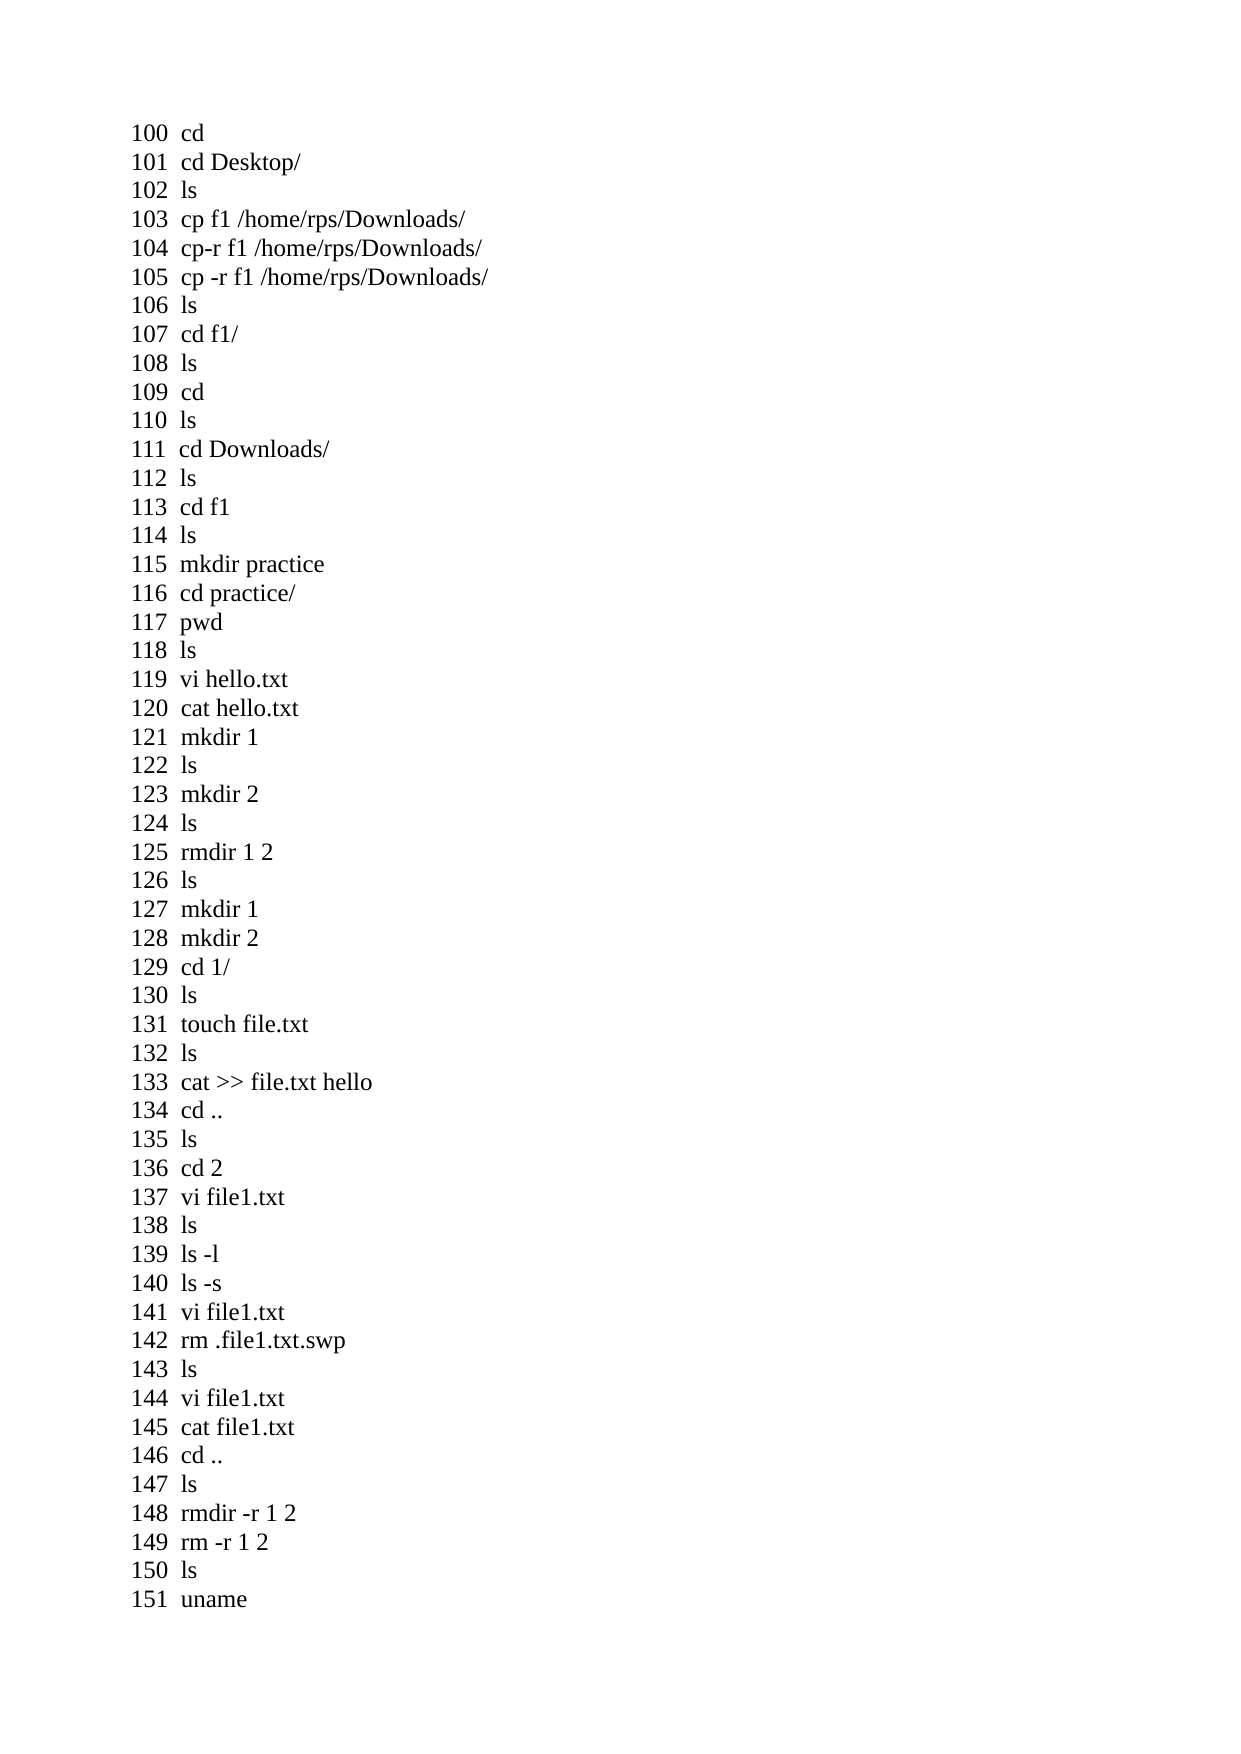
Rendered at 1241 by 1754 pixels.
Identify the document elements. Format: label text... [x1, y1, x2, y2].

text 125 rmdir 1 2 [118, 837, 1122, 866]
text 127 mkdir 1 [118, 894, 1122, 923]
text 108 ls [118, 348, 1122, 377]
text 133 cat >> file.txt hello [118, 1067, 1122, 1096]
text 126 ls [118, 866, 1122, 894]
text 141 vi file1.txt [118, 1297, 1122, 1326]
text 142 rm .file1.txt.swp [118, 1326, 1122, 1354]
text 119 vi hello.txt [118, 664, 1122, 693]
text 103 cp f1 /home/rps/Downloads/ [118, 204, 1122, 233]
text 147 ls [118, 1469, 1122, 1498]
text 104 cp-r f1 /home/rps/Downloads/ [118, 233, 1122, 262]
text 114 ls [118, 521, 1122, 549]
text 144 vi file1.txt [118, 1383, 1122, 1412]
text 118 ls [118, 636, 1122, 664]
text 113 cd f1 [118, 492, 1122, 521]
text 129 cd 1/ [118, 952, 1122, 981]
text 124 ls [118, 808, 1122, 837]
text 123 mkdir 2 [118, 779, 1122, 808]
text 112 ls [118, 463, 1122, 492]
text 146 cd .. [118, 1441, 1122, 1469]
text 107 cd f1/ [118, 319, 1122, 348]
text 120 cat hello.txt [118, 693, 1122, 722]
text 137 vi file1.txt [118, 1182, 1122, 1211]
text 148 rmdir -r 1 2 [118, 1498, 1122, 1527]
text 143 ls [118, 1354, 1122, 1383]
text 132 ls [118, 1038, 1122, 1067]
text 150 ls [118, 1556, 1122, 1584]
text 109 cd [118, 377, 1122, 406]
text 136 cd 2 [118, 1153, 1122, 1182]
text 128 mkdir 2 [118, 923, 1122, 952]
text 117 pwd [118, 607, 1122, 636]
text 135 ls [118, 1124, 1122, 1153]
text 122 ls [118, 751, 1122, 779]
text 151 uname [118, 1584, 1122, 1613]
text 138 ls [118, 1211, 1122, 1239]
text 121 mkdir 1 [118, 722, 1122, 751]
text 131 touch file.txt [118, 1009, 1122, 1038]
text 115 mkdir practice [118, 549, 1122, 578]
text 110 ls [118, 406, 1122, 434]
text 139 ls -l [118, 1239, 1122, 1268]
text 140 ls -s [118, 1268, 1122, 1297]
text 105 cp -r f1 /home/rps/Downloads/ [118, 262, 1122, 291]
text 101 cd Desktop/ [118, 147, 1122, 176]
text 116 cd practice/ [118, 578, 1122, 607]
text 134 cd .. [118, 1096, 1122, 1124]
text 102 ls [118, 176, 1122, 204]
text 111 cd Downloads/ [118, 434, 1122, 463]
text 130 ls [118, 981, 1122, 1009]
text 100 cd [118, 118, 1122, 147]
text 106 ls [118, 291, 1122, 319]
text 145 cat file1.txt [118, 1412, 1122, 1441]
text 149 rm -r 1 2 [118, 1527, 1122, 1556]
